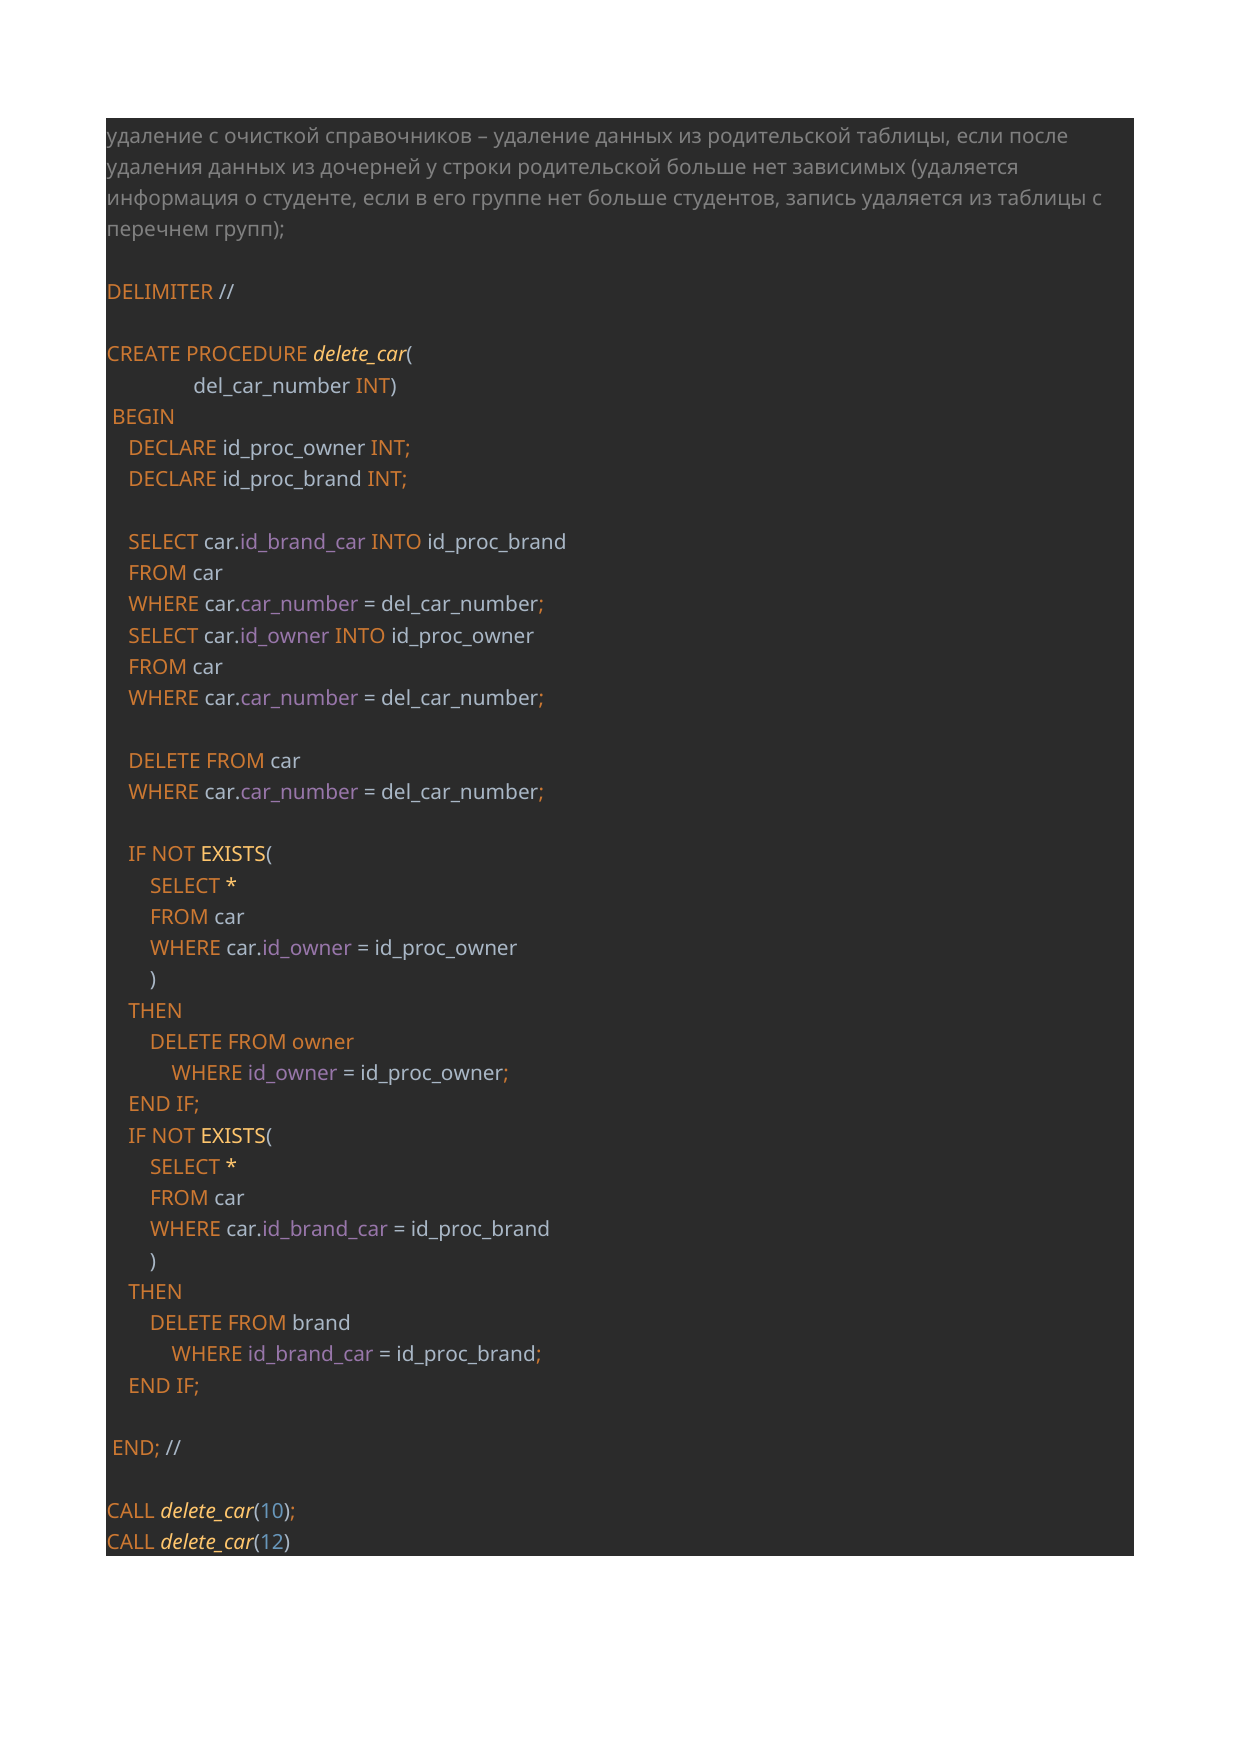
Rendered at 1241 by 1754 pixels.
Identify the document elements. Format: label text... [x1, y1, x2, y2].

text удаление с очисткой справочников – удаление данных из родительской таблицы, если после удаления данных из дочерней у строки родительской больше нет зависимых (удаляется информация о студенте, если в его группе нет больше студентов, запись удаляется из таблицы с перечнем групп); DELIMITER // CREATE PROCEDURE delete_car( del_car_number INT) BEGIN DECLARE id_proc_owner INT; DECLARE id_proc_brand INT; SELECT car.id_brand_car INTO id_proc_brand FROM car WHERE car.car_number = del_car_number; SELECT car.id_owner INTO id_proc_owner FROM car WHERE car.car_number = del_car_number; DELETE FROM car WHERE car.car_number = del_car_number; IF NOT EXISTS( SELECT * FROM car WHERE car.id_owner = id_proc_owner ) THEN DELETE FROM owner WHERE id_owner = id_proc_owner; END IF; IF NOT EXISTS( SELECT * FROM car WHERE car.id_brand_car = id_proc_brand ) THEN DELETE FROM brand WHERE id_brand_car = id_proc_brand; END IF; END; // CALL delete_car(10); CALL delete_car(12) [106, 118, 1134, 1556]
